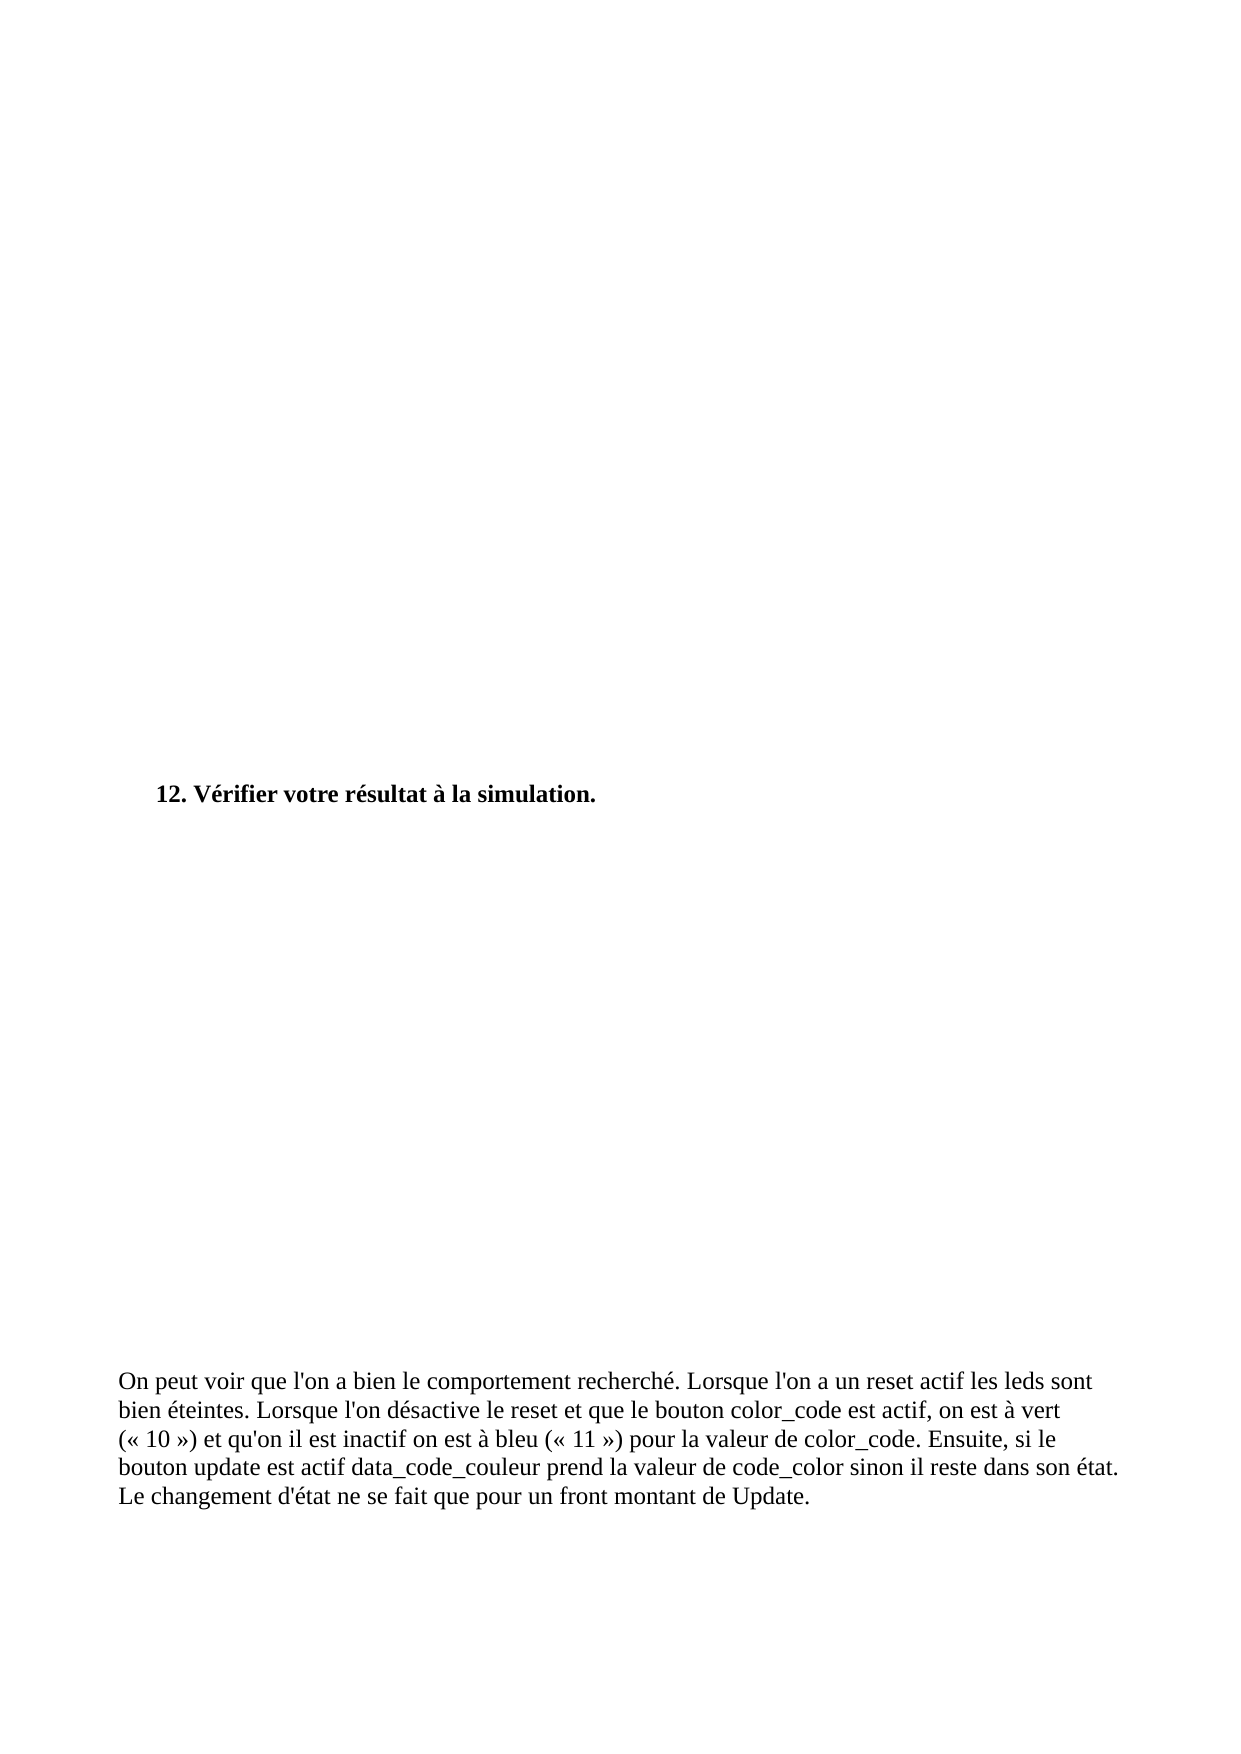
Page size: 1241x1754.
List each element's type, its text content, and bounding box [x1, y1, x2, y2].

list Vérifier votre résultat à la simulation. [156, 779, 1122, 807]
text On peut voir que l'on a bien le comportement recherché. Lorsque l'on a un reset actif les leds sont bien éteintes. Lorsque l'on désactive le reset et que le bouton color_code est actif, on est à vert (« 10 ») et qu'on il est inactif on est à bleu (« 11 ») pour la valeur de color_code. Ensuite, si le bouton update est actif data_code_couleur prend la valeur de code_color sinon il reste dans son état. Le changement d'état ne se fait que pour un front montant de Update. [118, 1366, 1122, 1510]
